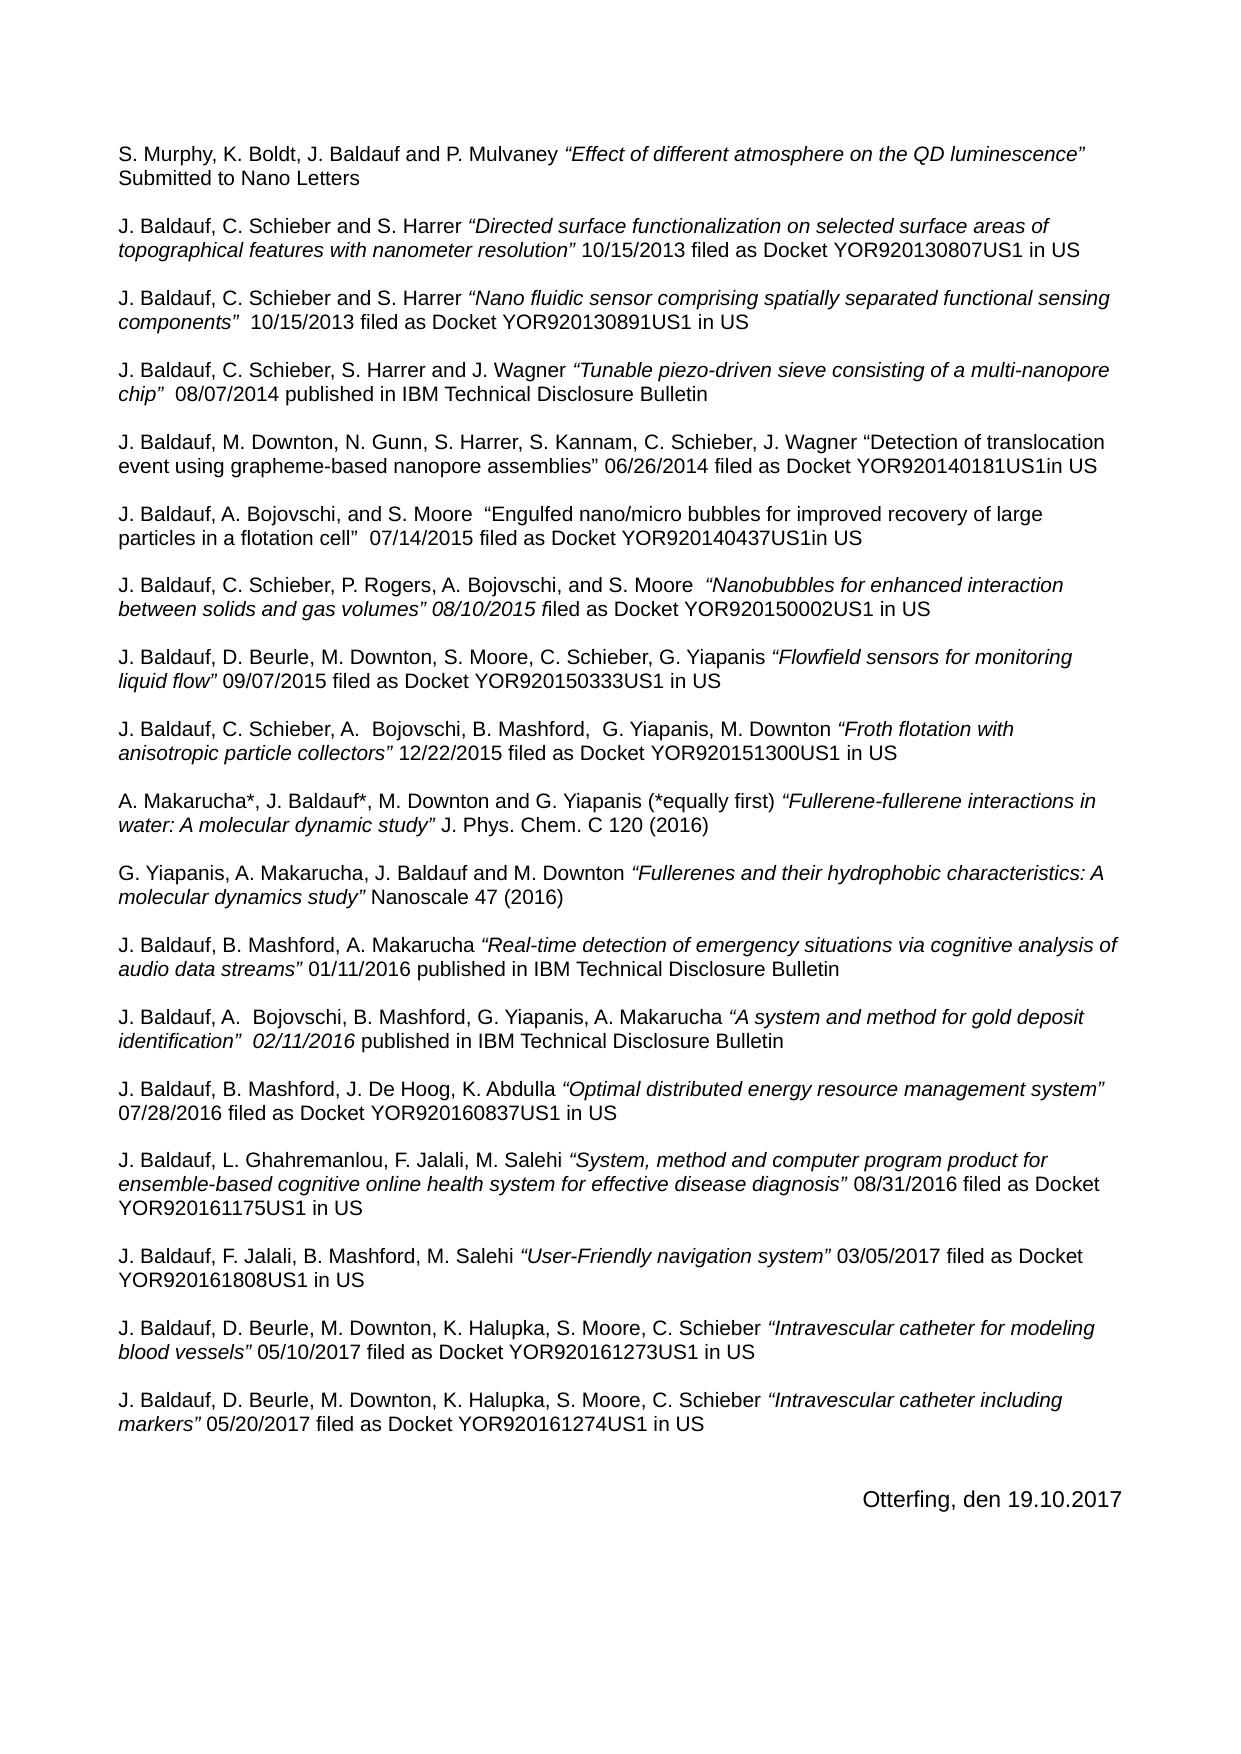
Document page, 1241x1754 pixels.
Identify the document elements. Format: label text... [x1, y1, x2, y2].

text J. Baldauf, C. Schieber and S. Harrer “Nano fluidic sensor comprising spatially separated functional sensing components” 10/15/2013 filed as Docket YOR920130891US1 in US [118, 286, 1122, 334]
text J. Baldauf, C. Schieber, A. Bojovschi, B. Mashford, G. Yiapanis, M. Downton “Froth flotation with anisotropic particle collectors” 12/22/2015 filed as Docket YOR920151300US1 in US [118, 717, 1122, 765]
text J. Baldauf, C. Schieber, P. Rogers, A. Bojovschi, and S. Moore “Nanobubbles for enhanced interaction between solids and gas volumes” 08/10/2015 filed as Docket YOR920150002US1 in US [118, 573, 1122, 621]
text Otterfing, den 19.10.2017 [118, 1486, 1122, 1512]
text S. Murphy, K. Boldt, J. Baldauf and P. Mulvaney “Effect of different atmosphere on the QD luminescence” Submitted to Nano Letters [118, 142, 1122, 190]
text J. Baldauf, C. Schieber and S. Harrer “Directed surface functionalization on selected surface areas of topographical features with nanometer resolution” 10/15/2013 filed as Docket YOR920130807US1 in US [118, 214, 1122, 262]
text J. Baldauf, D. Beurle, M. Downton, K. Halupka, S. Moore, C. Schieber “Intravescular catheter for modeling blood vessels” 05/10/2017 filed as Docket YOR920161273US1 in US [118, 1316, 1122, 1364]
text J. Baldauf, B. Mashford, A. Makarucha “Real-time detection of emergency situations via cognitive analysis of audio data streams” 01/11/2016 published in IBM Technical Disclosure Bulletin [118, 933, 1122, 981]
text J. Baldauf, B. Mashford, J. De Hoog, K. Abdulla “Optimal distributed energy resource management system” 07/28/2016 filed as Docket YOR920160837US1 in US [118, 1076, 1122, 1124]
text G. Yiapanis, A. Makarucha, J. Baldauf and M. Downton “Fullerenes and their hydrophobic characteristics: A molecular dynamics study” Nanoscale 47 (2016) [118, 861, 1122, 909]
text J. Baldauf, C. Schieber, S. Harrer and J. Wagner “Tunable piezo-driven sieve consisting of a multi-nanopore chip” 08/07/2014 published in IBM Technical Disclosure Bulletin [118, 358, 1122, 406]
text J. Baldauf, D. Beurle, M. Downton, K. Halupka, S. Moore, C. Schieber “Intravescular catheter including markers” 05/20/2017 filed as Docket YOR920161274US1 in US [118, 1388, 1122, 1436]
text A. Makarucha*, J. Baldauf*, M. Downton and G. Yiapanis (*equally first) “Fullerene-fullerene interactions in water: A molecular dynamic study” J. Phys. Chem. C 120 (2016) [118, 789, 1122, 837]
text J. Baldauf, A. Bojovschi, and S. Moore “Engulfed nano/micro bubbles for improved recovery of large particles in a flotation cell” 07/14/2015 filed as Docket YOR920140437US1in US [118, 501, 1122, 549]
text J. Baldauf, L. Ghahremanlou, F. Jalali, M. Salehi “System, method and computer program product for ensemble-based cognitive online health system for effective disease diagnosis” 08/31/2016 filed as Docket YOR920161175US1 in US [118, 1148, 1122, 1220]
text J. Baldauf, M. Downton, N. Gunn, S. Harrer, S. Kannam, C. Schieber, J. Wagner “Detection of translocation event using grapheme-based nanopore assemblies” 06/26/2014 filed as Docket YOR920140181US1in US [118, 429, 1122, 477]
text J. Baldauf, D. Beurle, M. Downton, S. Moore, C. Schieber, G. Yiapanis “Flowfield sensors for monitoring liquid flow” 09/07/2015 filed as Docket YOR920150333US1 in US [118, 645, 1122, 693]
text J. Baldauf, A. Bojovschi, B. Mashford, G. Yiapanis, A. Makarucha “A system and method for gold deposit identification” 02/11/2016 published in IBM Technical Disclosure Bulletin [118, 1004, 1122, 1052]
text J. Baldauf, F. Jalali, B. Mashford, M. Salehi “User-Friendly navigation system” 03/05/2017 filed as Docket YOR920161808US1 in US [118, 1244, 1122, 1292]
